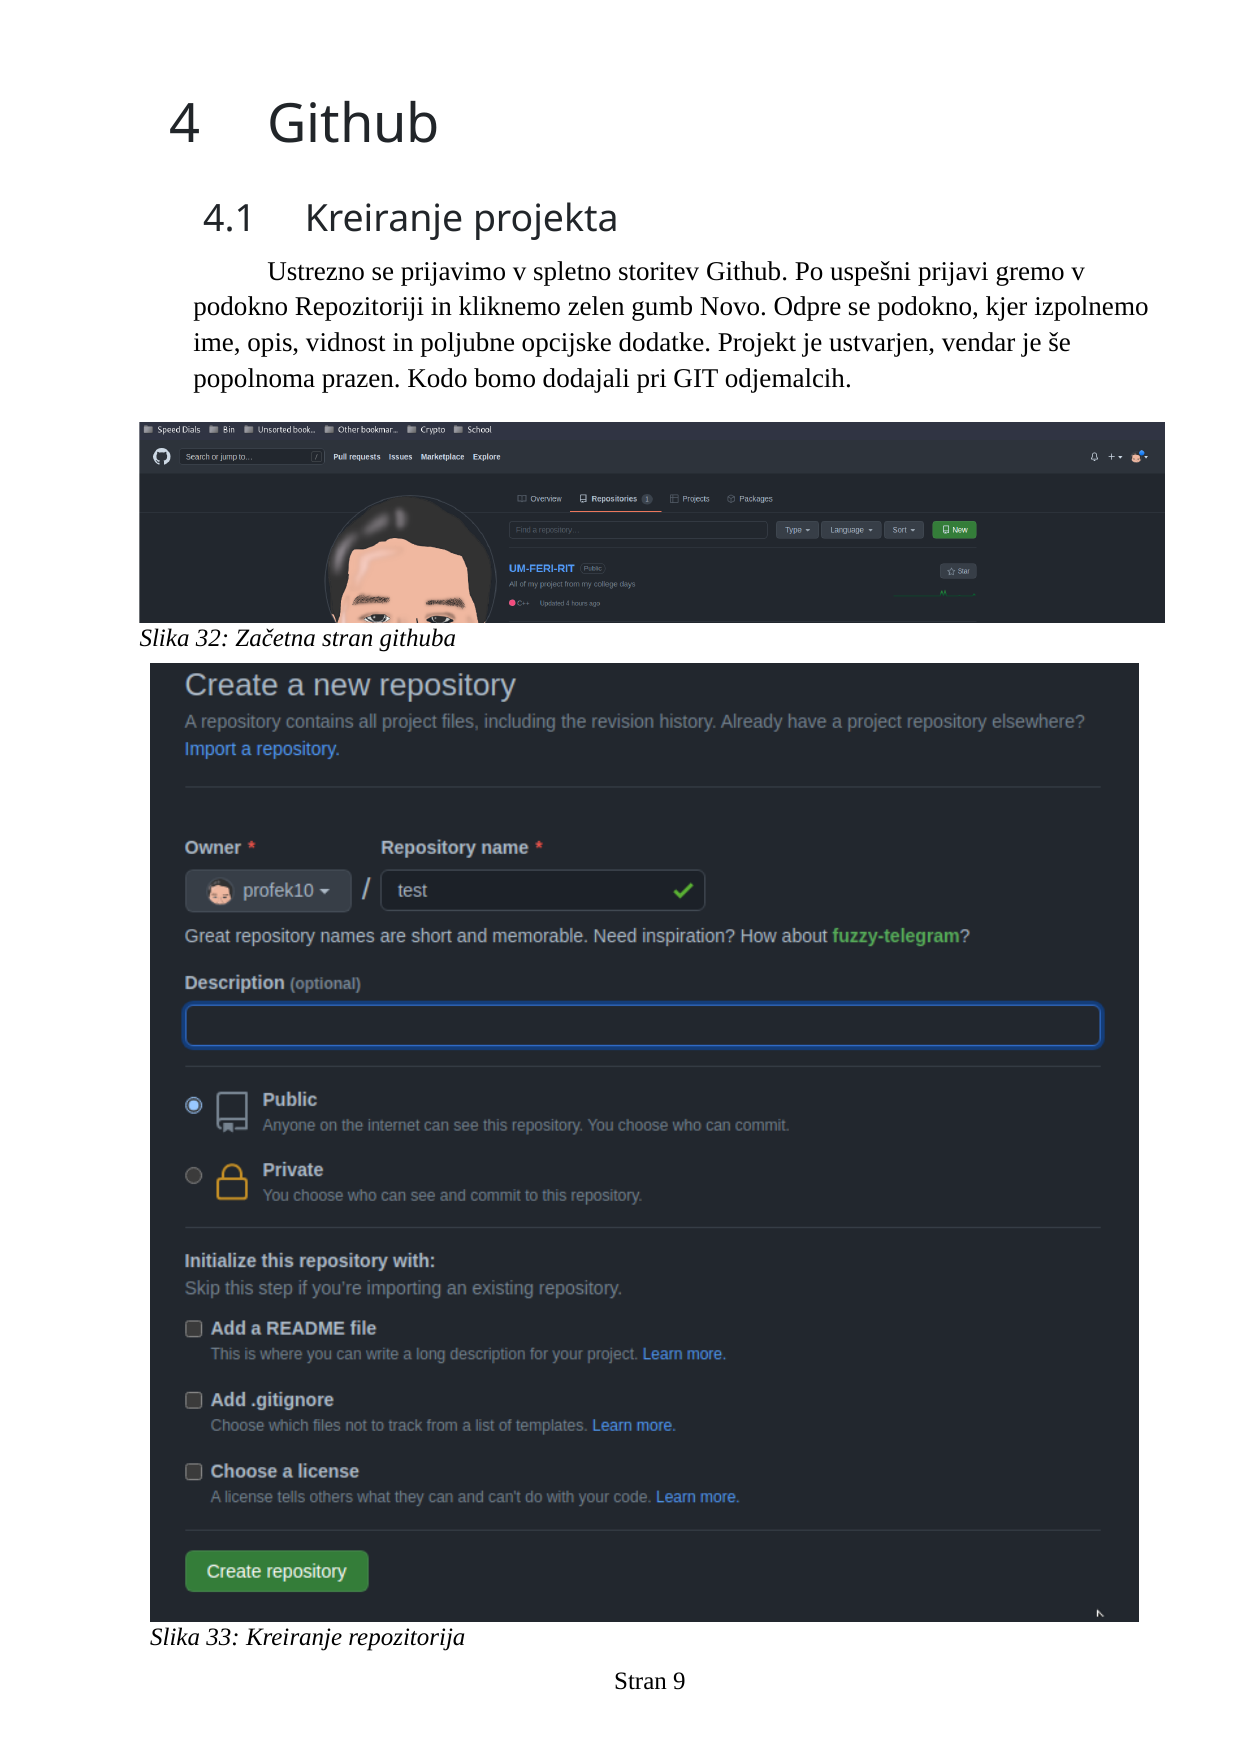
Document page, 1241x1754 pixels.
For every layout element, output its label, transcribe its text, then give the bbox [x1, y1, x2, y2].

list Ustrezno se prijavimo v spletno storitev Github. Po uspešni prijavi gremo v podokno Repozitoriji in kliknemo zelen gumb Novo. Odpre se podokno, kjer izpolnemo ime, opis, vidnost in poljubne opcijske dodatke. Projekt je ustvarjen, vendar je še popolnoma prazen. Kodo bomo dodajali pri GIT odjemalcih. [156, 255, 1181, 393]
subtitle Github [156, 84, 1181, 158]
picture [139, 422, 1165, 623]
picture [150, 663, 1139, 1622]
list [139, 410, 1165, 422]
list Slika 33: Kreiranje repozitorija [150, 1622, 1139, 1651]
list [150, 652, 1139, 663]
list Slika 32: Začetna stran githuba [139, 623, 1165, 652]
subtitle Kreiranje projekta [193, 191, 1181, 242]
